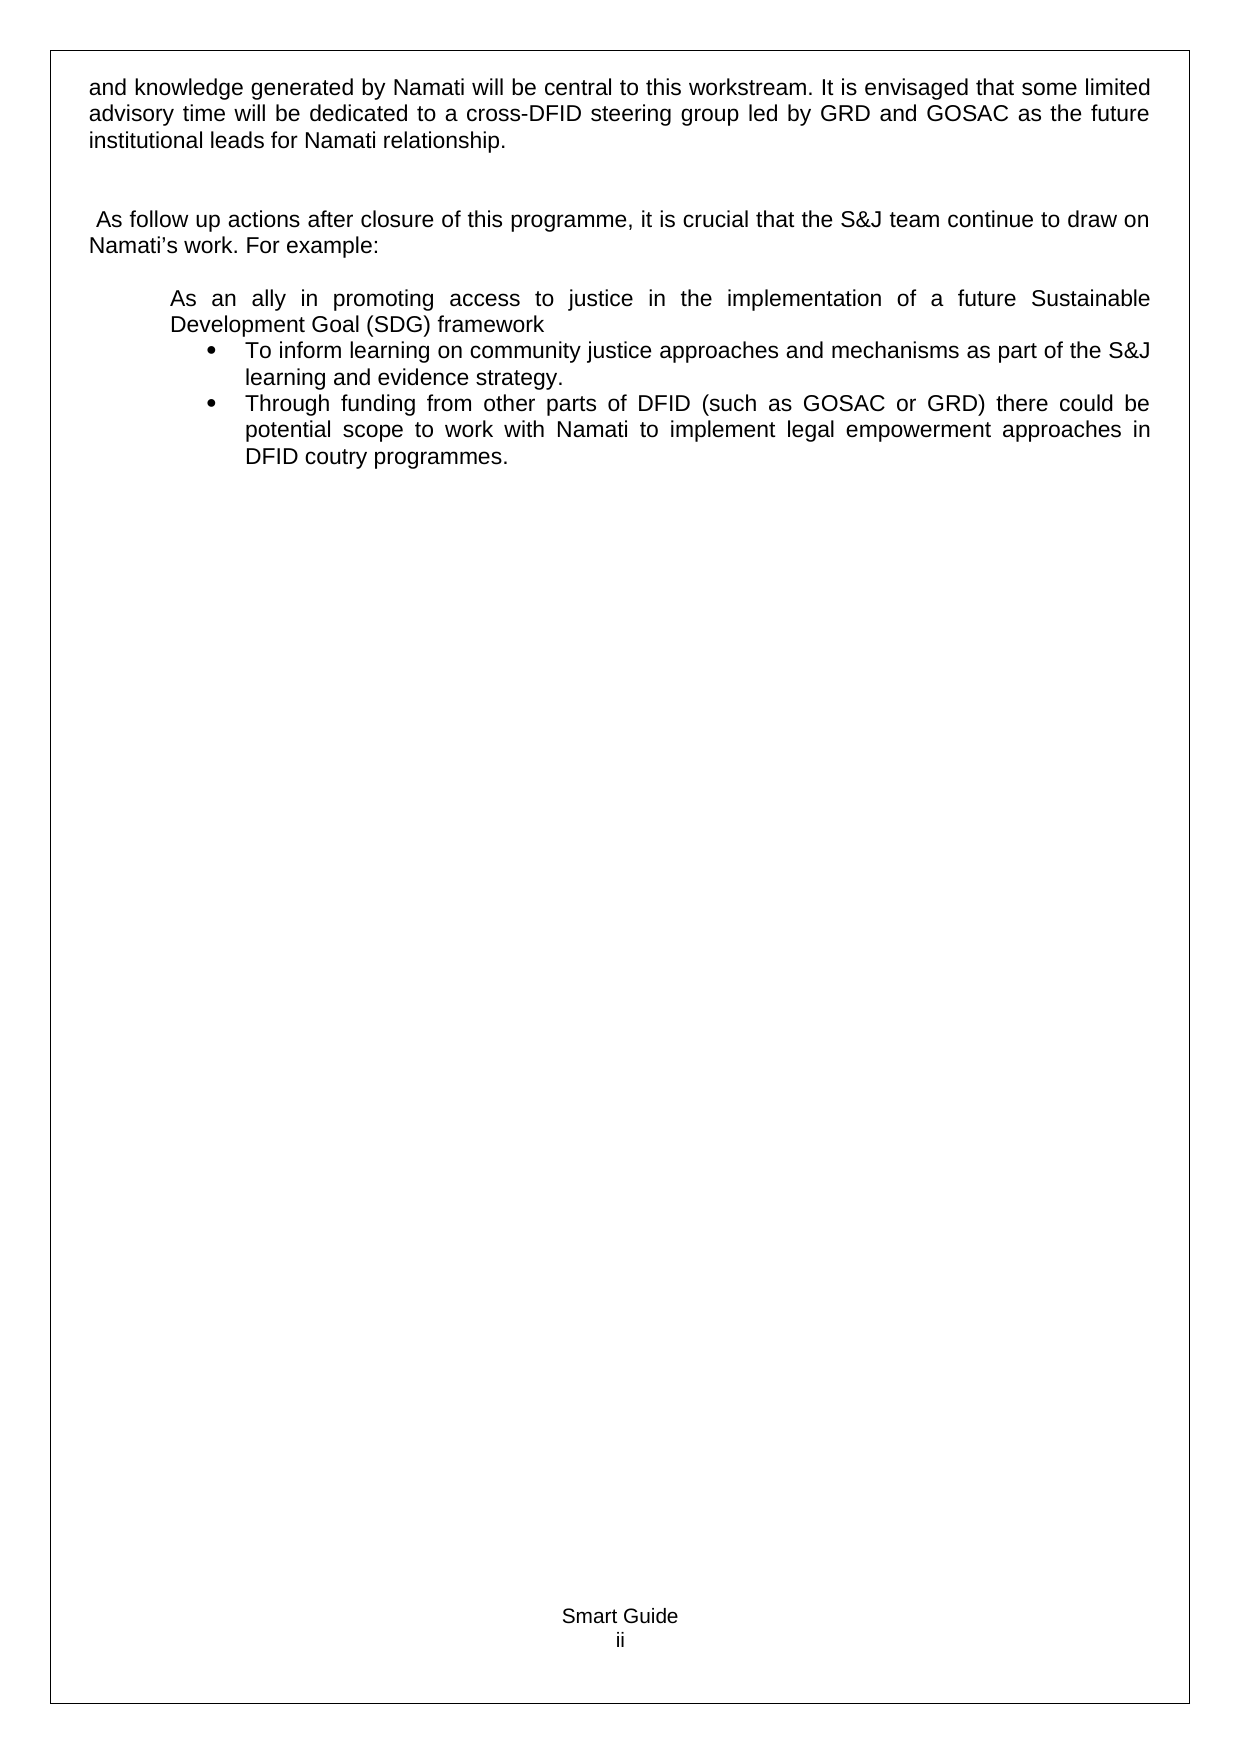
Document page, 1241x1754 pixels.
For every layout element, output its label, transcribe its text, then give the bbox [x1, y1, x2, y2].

text and knowledge generated by Namati will be central to this workstream. It is envisaged that some limited advisory time will be dedicated to a cross-DFID steering group led by GRD and GOSAC as the future institutional leads for Namati relationship. [89, 74, 1152, 153]
list To inform learning on community justice approaches and mechanisms as part of the S&J learning and evidence strategy. [207, 337, 1152, 390]
list Through funding from other parts of DFID (such as GOSAC or GRD) there could be potential scope to work with Namati to implement legal empowerment approaches in DFID coutry programmes. [207, 390, 1152, 469]
text As follow up actions after closure of this programme, it is crucial that the S&J team continue to draw on Namati’s work. For example: [89, 206, 1152, 258]
list As an ally in promoting access to justice in the implementation of a future Sustainable Development Goal (SDG) framework [170, 285, 1152, 337]
